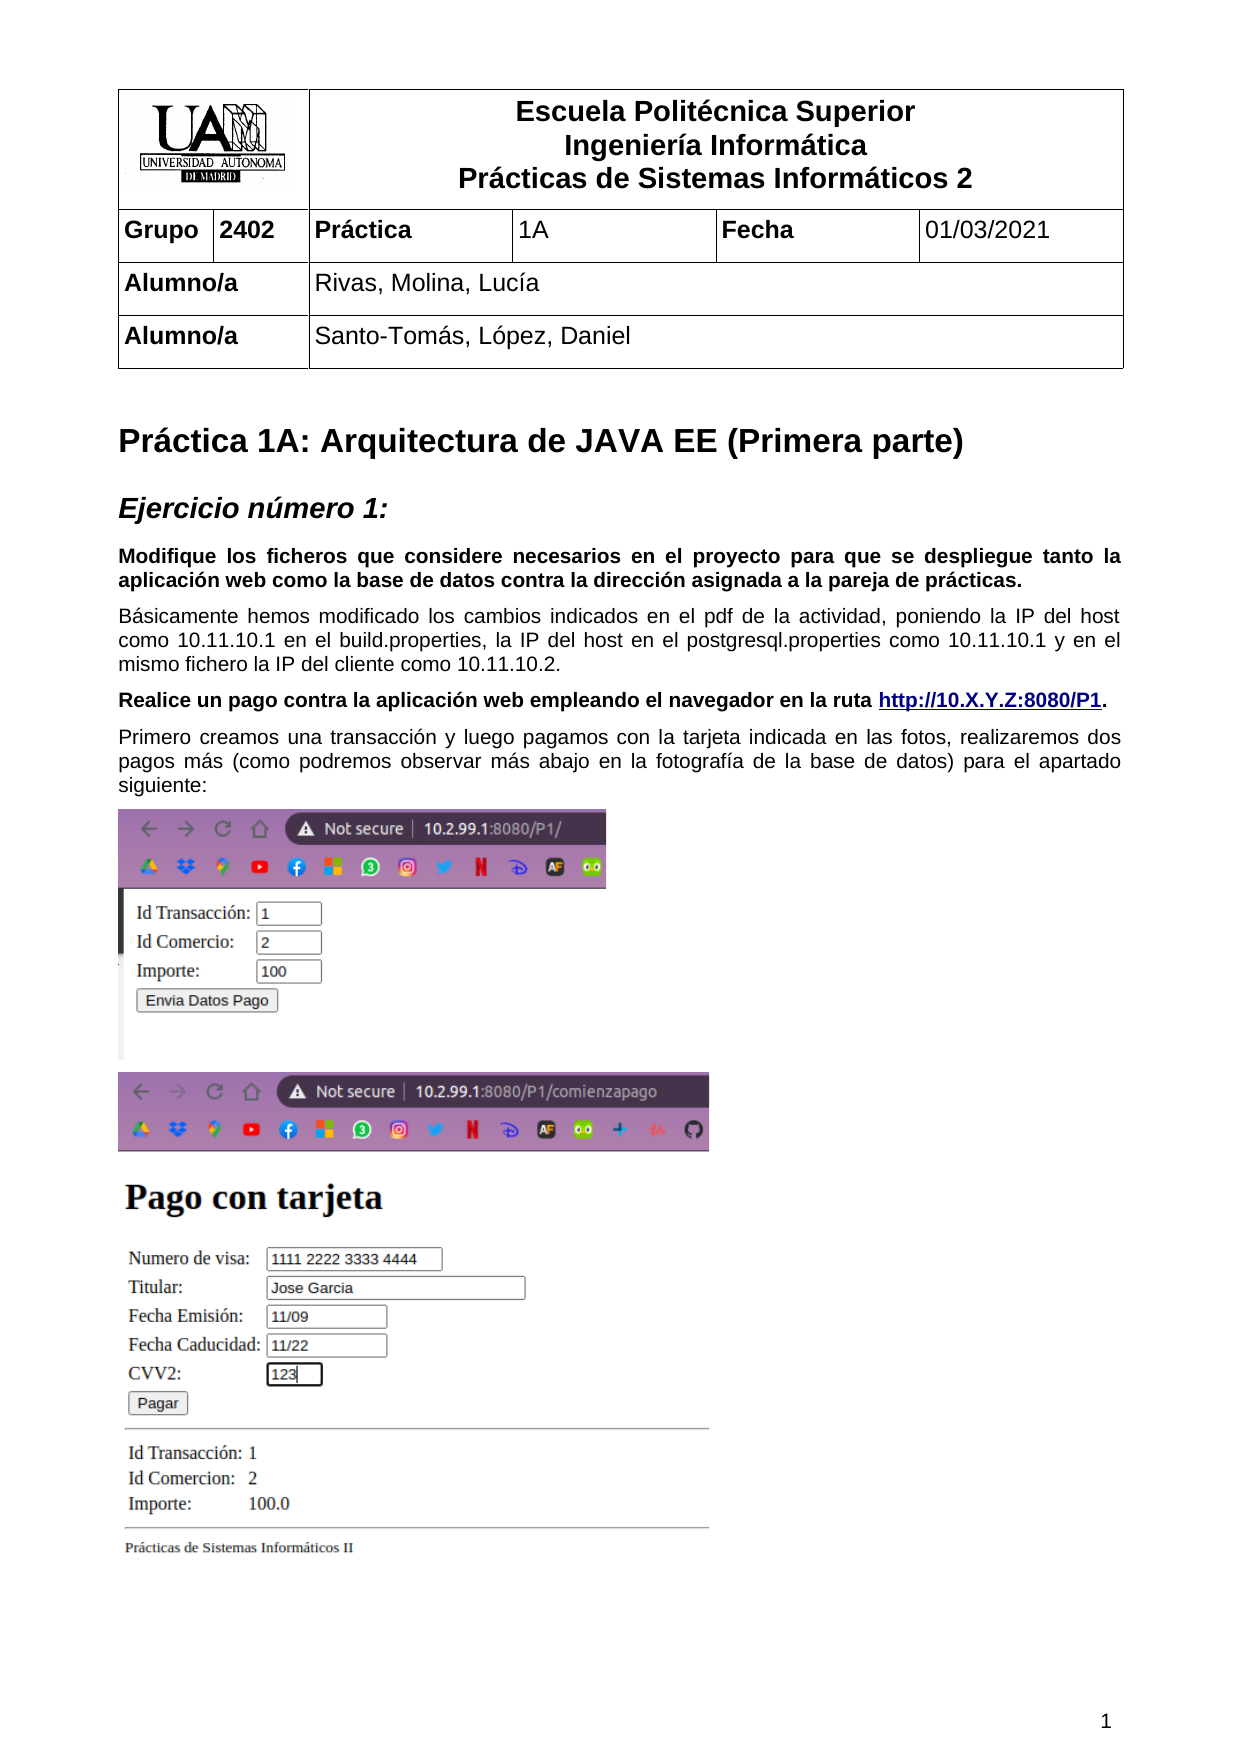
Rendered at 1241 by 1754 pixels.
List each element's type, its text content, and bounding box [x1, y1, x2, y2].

picture [118, 809, 607, 1060]
table_cell Rivas, Molina, Lucía [310, 263, 1123, 315]
table_cell Práctica [310, 210, 512, 262]
table_cell Alumno/a [119, 316, 308, 368]
table_header Escuela Politécnica Superior Ingeniería Informática Prácticas de Sistemas Informáticos 2 [310, 90, 1123, 209]
table_cell 01/03/2021 [920, 210, 1123, 262]
table_cell Grupo [119, 210, 213, 262]
table_cell Alumno/a [119, 263, 308, 315]
table_cell Fecha [717, 210, 919, 262]
table_header [119, 90, 308, 209]
picture [123, 94, 296, 191]
subtitle Práctica 1A: Arquitectura de JAVA EE (Primera parte) [118, 421, 1122, 460]
text Primero creamos una transacción y luego pagamos con la tarjeta indicada en las fotos, realizaremos dos pagos más (como podremos observar más abajo en la fotografía de la base de datos) para el apartado siguiente: [118, 725, 1122, 797]
table_cell 1A [513, 210, 716, 262]
table_cell Santo-Tomás, López, Daniel [310, 316, 1123, 368]
text Modifique los ficheros que considere necesarios en el proyecto para que se despliegue tanto la aplicación web como la base de datos contra la dirección asignada a la pareja de prácticas. [118, 543, 1122, 591]
text Básicamente hemos modificado los cambios indicados en el pdf de la actividad, poniendo la IP del host como 10.11.10.1 en el build.properties, la IP del host en el postgresql.properties como 10.11.10.1 y en el mismo fichero la IP del cliente como 10.11.10.2. [118, 604, 1122, 676]
table_cell 2402 [214, 210, 308, 262]
picture [118, 1072, 710, 1610]
subtitle Ejercicio número 1: [118, 491, 1122, 525]
text Realice un pago contra la aplicación web empleando el navegador en la ruta http://10.X.Y.Z:8080/P1. [118, 688, 1122, 712]
